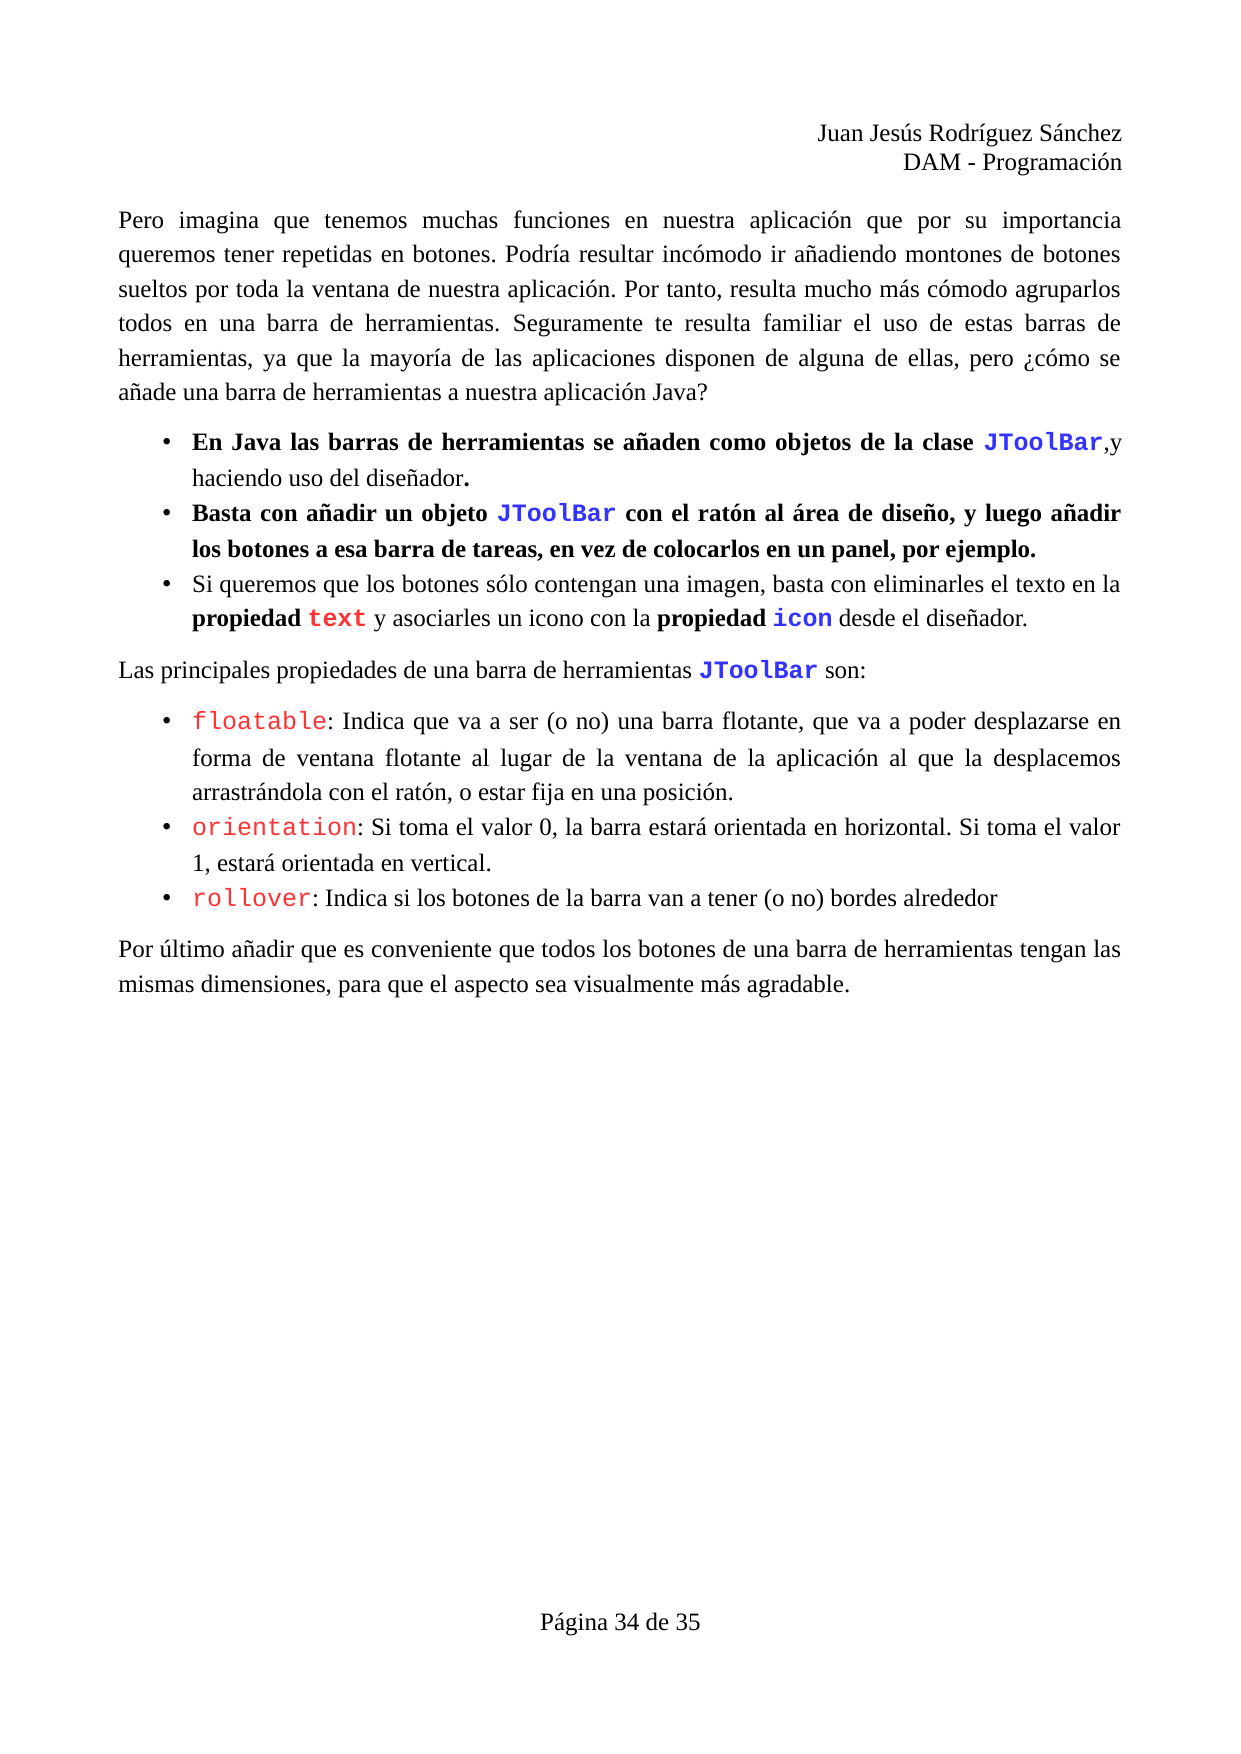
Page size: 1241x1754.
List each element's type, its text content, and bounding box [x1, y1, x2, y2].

text Pero imagina que tenemos muchas funciones en nuestra aplicación que por su importancia queremos tener repetidas en botones. Podría resultar incómodo ir añadiendo montones de botones sueltos por toda la ventana de nuestra aplicación. Por tanto, resulta mucho más cómodo agruparlos todos en una barra de herramientas. Seguramente te resulta familiar el uso de estas barras de herramientas, ya que la mayoría de las aplicaciones disponen de alguna de ellas, pero ¿cómo se añade una barra de herramientas a nuestra aplicación Java? [118, 205, 1122, 406]
text Las principales propiedades de una barra de herramientas JToolBar son: [118, 655, 1122, 686]
list Basta con añadir un objeto JToolBar con el ratón al área de diseño, y luego añadir los botones a esa barra de tareas, en vez de colocarlos en un panel, por ejemplo. [162, 498, 1122, 563]
list orientation: Si toma el valor 0, la barra estará orientada en horizontal. Si toma el valor 1, estará orientada en vertical. [162, 812, 1122, 877]
list floatable: Indica que va a ser (o no) una barra flotante, que va a poder desplazarse en forma de ventana flotante al lugar de la ventana de la aplicación al que la desplacemos arrastrándola con el ratón, o estar fija en una posición. [162, 706, 1122, 806]
list En Java las barras de herramientas se añaden como objetos de la clase JToolBar,y haciendo uso del diseñador. [162, 427, 1122, 492]
list Si queremos que los botones sólo contengan una imagen, basta con eliminarles el texto en la propiedad text y asociarles un icono con la propiedad icon desde el diseñador. [162, 569, 1122, 634]
text Por último añadir que es conveniente que todos los botones de una barra de herramientas tengan las mismas dimensiones, para que el aspecto sea visualmente más agradable. [118, 934, 1122, 998]
list rollover: Indica si los botones de la barra van a tener (o no) bordes alrededor [162, 883, 1122, 914]
